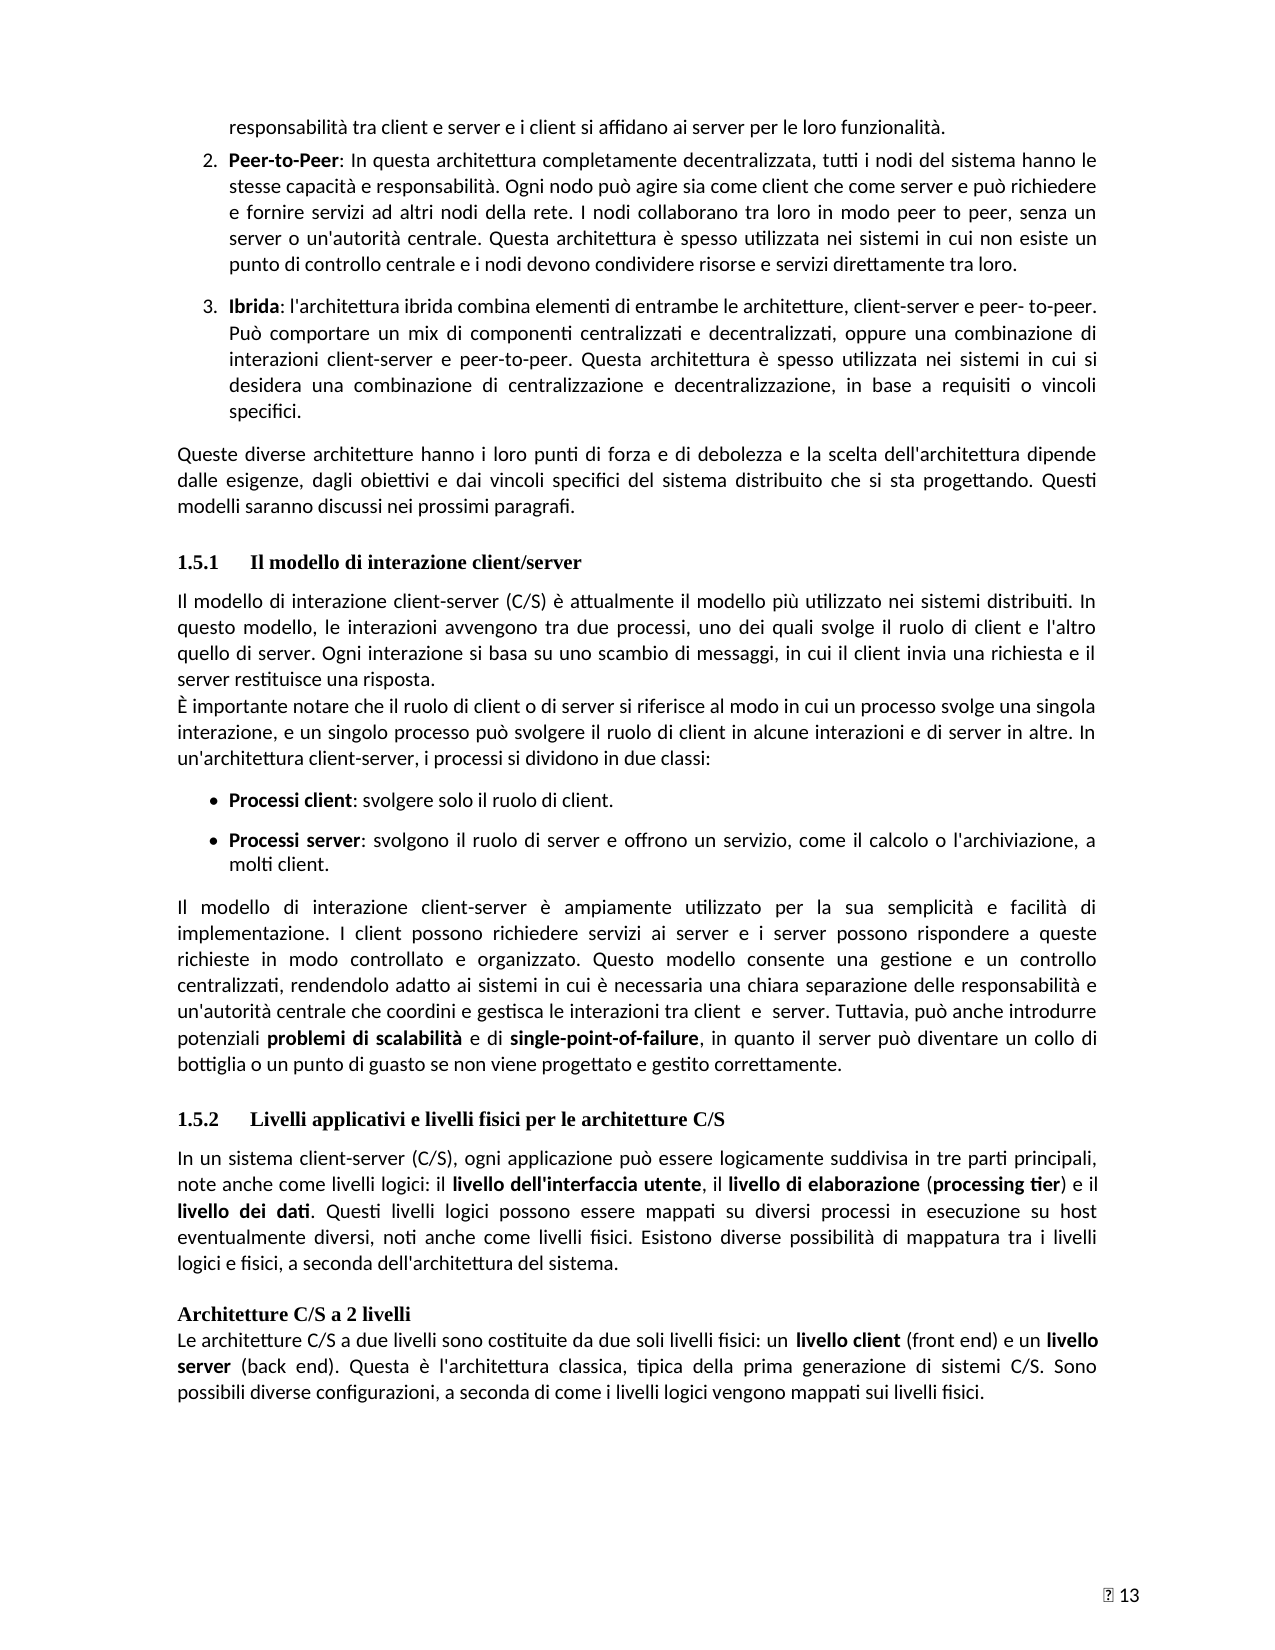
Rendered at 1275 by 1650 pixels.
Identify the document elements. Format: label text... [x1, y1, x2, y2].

text In un sistema client-server (C/S), ogni applicazione può essere logicamente suddivisa in tre parti principali, note anche come livelli logici: il livello dell'interfaccia utente, il livello di elaborazione (processing tier) e il livello dei dati. Questi livelli logici possono essere mappati su diversi processi in esecuzione su host eventualmente diversi, noti anche come livelli fisici. Esistono diverse possibilità di mappatura tra i livelli logici e fisici, a seconda dell'architettura del sistema. [177, 1146, 1098, 1276]
list Processi client: svolgere solo il ruolo di client. [208, 787, 1139, 812]
text Le architetture C/S a due livelli sono costituite da due soli livelli fisici: un livello client (front end) e un livello server (back end). Questa è l'architettura classica, tipica della prima generazione di sistemi C/S. Sono possibili diverse configurazioni, a seconda di come i livelli logici vengono mappati sui livelli fisici. [177, 1327, 1098, 1405]
list Processi server: svolgono il ruolo di server e offrono un servizio, come il calcolo o l'archiviazione, a molti client. [208, 828, 1098, 876]
text Queste diverse architetture hanno i loro punti di forza e di debolezza e la scelta dell'architettura dipende dalle esigenze, dagli obiettivi e dai vincoli specifici del sistema distribuito che si sta progettando. Questi modelli saranno discussi nei prossimi paragrafi. [177, 441, 1098, 518]
text È importante notare che il ruolo di client o di server si riferisce al modo in cui un processo svolge una singola interazione, e un singolo processo può svolgere il ruolo di client in alcune interazioni e di server in altre. In un'architettura client-server, i processi si dividono in due classi: [177, 693, 1098, 771]
subtitle Architetture C/S a 2 livelli [177, 1302, 1139, 1326]
subtitle Livelli applicativi e livelli fisici per le architetture C/S [177, 1107, 1139, 1131]
subtitle Il modello di interazione client/server [177, 550, 1139, 574]
text Il modello di interazione client-server è ampiamente utilizzato per la sua semplicità e facilità di implementazione. I client possono richiedere servizi ai server e i server possono rispondere a queste richieste in modo controllato e organizzato. Questo modello consente una gestione e un controllo centralizzati, rendendolo adatto ai sistemi in cui è necessaria una chiara separazione delle responsabilità e un'autorità centrale che coordini e gestisca le interazioni tra client e server. Tuttavia, può anche introdurre potenziali problemi di scalabilità e di single-point-of-failure, in quanto il server può diventare un collo di bottiglia o un punto di guasto se non viene progettato e gestito correttamente. [177, 894, 1098, 1076]
text Il modello di interazione client-server (C/S) è attualmente il modello più utilizzato nei sistemi distribuiti. In questo modello, le interazioni avvengono tra due processi, uno dei quali svolge il ruolo di client e l'altro quello di server. Ogni interazione si basa su uno scambio di messaggi, in cui il client invia una richiesta e il server restituisce una risposta. [177, 588, 1098, 692]
list Ibrida: l'architettura ibrida combina elementi di entrambe le architetture, client-server e peer- to-peer. Può comportare un mix di componenti centralizzati e decentralizzati, oppure una combinazione di interazioni client-server e peer-to-peer. Questa architettura è spesso utilizzata nei sistemi in cui si desidera una combinazione di centralizzazione e decentralizzazione, in base a requisiti o vincoli specifici. [202, 294, 1099, 424]
list Peer-to-Peer: In questa architettura completamente decentralizzata, tutti i nodi del sistema hanno le stesse capacità e responsabilità. Ogni nodo può agire sia come client che come server e può richiedere e fornire servizi ad altri nodi della rete. I nodi collaborano tra loro in modo peer to peer, senza un server o un'autorità centrale. Questa architettura è spesso utilizzata nei sistemi in cui non esiste un punto di controllo centrale e i nodi devono condividere risorse e servizi direttamente tra loro. [202, 147, 1098, 277]
text responsabilità tra client e server e i client si affidano ai server per le loro funzionalità. [229, 114, 1139, 140]
